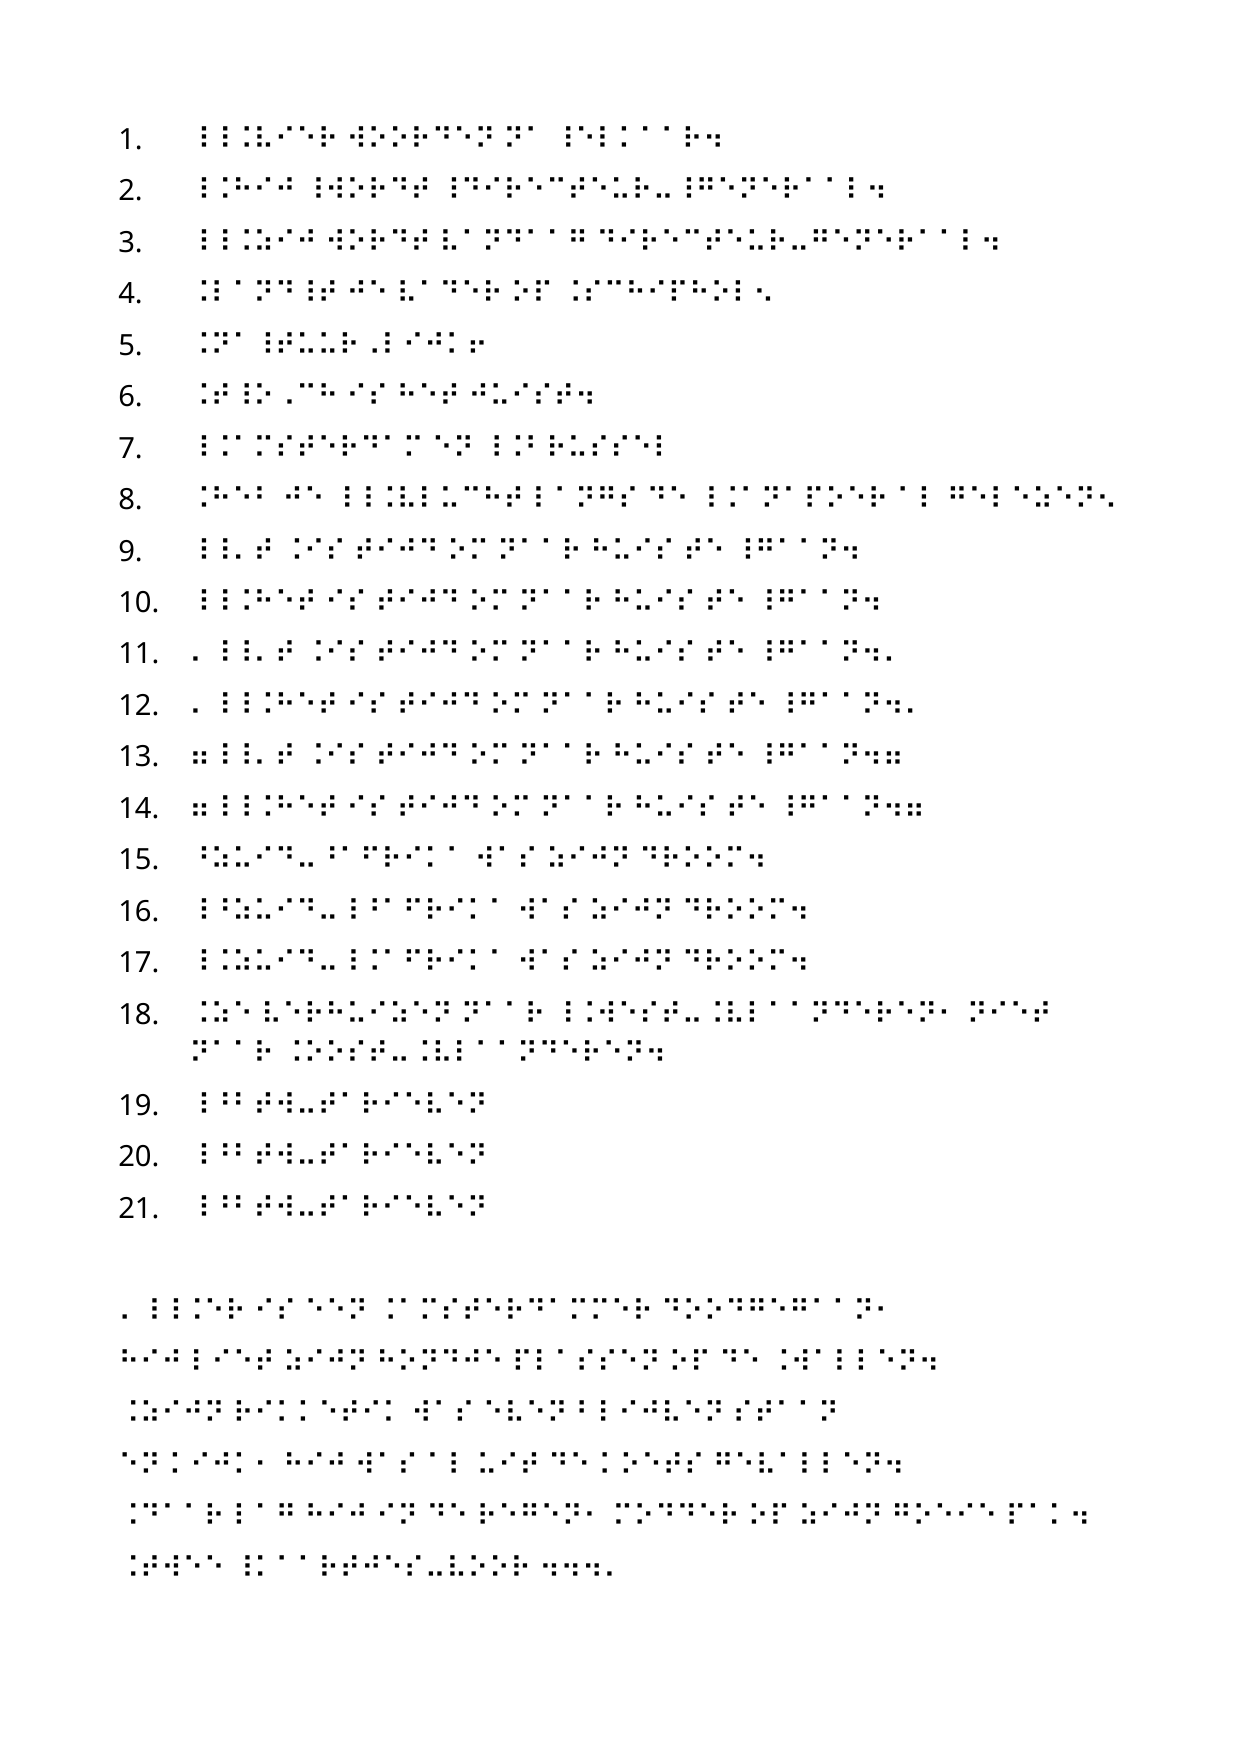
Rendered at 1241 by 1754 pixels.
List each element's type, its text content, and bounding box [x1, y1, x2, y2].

list ⠸⠸⠄⠞ ⠨⠊⠎ ⠞⠊⠚⠙ ⠕⠍ ⠝⠁⠁⠗ ⠓⠥⠊⠎ ⠞⠑ ⠸⠛⠁⠁⠝⠲ [118, 530, 1122, 569]
list ⠘⠵⠥⠊⠙⠤⠘⠁⠋⠗⠊⠅⠁ ⠺⠁⠎ ⠵⠊⠚⠝ ⠙⠗⠕⠕⠍⠲ [118, 838, 1122, 878]
list ⠸⠸⠨⠓⠑⠞ ⠊⠎ ⠞⠊⠚⠙ ⠕⠍ ⠝⠁⠁⠗ ⠓⠥⠊⠎ ⠞⠑ ⠸⠛⠁⠁⠝⠲ [118, 581, 1122, 621]
list ⠸⠘⠵⠥⠊⠙⠤⠸⠘⠁⠋⠗⠊⠅⠁ ⠺⠁⠎ ⠵⠊⠚⠝ ⠙⠗⠕⠕⠍⠲ [118, 890, 1122, 930]
list ⠨⠓⠑⠃ ⠚⠑ ⠸⠸⠨⠧⠇⠥⠉⠓⠞ ⠇⠁⠝⠛⠎ ⠙⠑ ⠸⠨⠁⠝⠁⠏⠕⠑⠗ ⠁⠇ ⠛⠑⠇⠑⠵⠑⠝⠢ [118, 478, 1122, 518]
text ⠄⠸⠸⠨⠑⠗ ⠊⠎ ⠑⠑⠝ ⠨⠁⠍⠎⠞⠑⠗⠙⠁⠍⠍⠑⠗ ⠙⠕⠕⠙⠛⠑⠛⠁⠁⠝⠂ [118, 1290, 1122, 1329]
list ⠶⠸⠸⠨⠓⠑⠞ ⠊⠎ ⠞⠊⠚⠙ ⠕⠍ ⠝⠁⠁⠗ ⠓⠥⠊⠎ ⠞⠑ ⠸⠛⠁⠁⠝⠲⠶ [118, 787, 1122, 827]
list ⠄⠸⠸⠨⠓⠑⠞ ⠊⠎ ⠞⠊⠚⠙ ⠕⠍ ⠝⠁⠁⠗ ⠓⠥⠊⠎ ⠞⠑ ⠸⠛⠁⠁⠝⠲⠄ [118, 684, 1122, 724]
list ⠨⠵⠑ ⠧⠑⠗⠓⠥⠊⠵⠑⠝ ⠝⠁⠁⠗ ⠸⠨⠺⠑⠎⠞⠤⠨⠧⠇⠁⠁⠝⠙⠑⠗⠑⠝⠂ ⠝⠊⠑⠞ ⠝⠁⠁⠗ ⠨⠕⠕⠎⠞⠤⠨⠧⠇⠁⠁⠝⠙⠑⠗⠑⠝⠲ [118, 993, 1122, 1072]
list ⠨⠝⠁⠸⠞⠥⠥⠗⠠⠇⠊⠚⠅⠖ [118, 324, 1122, 364]
list ⠸⠨⠵⠥⠊⠙⠤⠸⠨⠁⠋⠗⠊⠅⠁ ⠺⠁⠎ ⠵⠊⠚⠝ ⠙⠗⠕⠕⠍⠲ [118, 941, 1122, 981]
list ⠸⠘⠃⠞⠺⠤⠞⠁⠗⠊⠑⠧⠑⠝ [118, 1084, 1122, 1124]
list ⠸⠸⠨⠵⠊⠚ ⠺⠕⠗⠙⠞ ⠧⠁⠝⠙⠁⠁⠛ ⠙⠊⠗⠑⠉⠞⠑⠥⠗⠤⠛⠑⠝⠑⠗⠁⠁⠇⠲ [118, 221, 1122, 261]
list ⠨⠞⠸⠕⠠⠉⠓ ⠊⠎ ⠓⠑⠞ ⠚⠥⠊⠎⠞⠲ [118, 375, 1122, 415]
list ⠸⠨⠓⠊⠚ ⠸⠺⠕⠗⠙⠞ ⠸⠙⠊⠗⠑⠉⠞⠑⠥⠗⠤⠸⠛⠑⠝⠑⠗⠁⠁⠇⠲ [118, 169, 1122, 209]
list ⠨⠇⠁⠝⠙⠸⠞ ⠚⠑ ⠧⠁⠙⠑⠗ ⠕⠏ ⠨⠎⠉⠓⠊⠏⠓⠕⠇⠢ [118, 272, 1122, 312]
list ⠶⠸⠸⠄⠞ ⠨⠊⠎ ⠞⠊⠚⠙ ⠕⠍ ⠝⠁⠁⠗ ⠓⠥⠊⠎ ⠞⠑ ⠸⠛⠁⠁⠝⠲⠶ [118, 736, 1122, 775]
list ⠄⠸⠸⠄⠞ ⠨⠊⠎ ⠞⠊⠚⠙ ⠕⠍ ⠝⠁⠁⠗ ⠓⠥⠊⠎ ⠞⠑ ⠸⠛⠁⠁⠝⠲⠄ [118, 633, 1122, 672]
list ⠸⠸⠨⠧⠊⠑⠗ ⠺⠕⠕⠗⠙⠑⠝ ⠝⠁ ⠸⠑⠇⠅⠁⠁⠗⠲ [118, 118, 1122, 158]
list ⠸⠨⠁⠍⠎⠞⠑⠗⠙⠁⠍ ⠑⠝ ⠸⠨⠃⠗⠥⠎⠎⠑⠇ [118, 427, 1122, 467]
list ⠸⠘⠃⠞⠺⠤⠞⠁⠗⠊⠑⠧⠑⠝ [118, 1136, 1122, 1175]
text ⠨⠞⠺⠑⠑ ⠸⠅⠁⠁⠗⠞⠚⠑⠎⠤⠧⠕⠕⠗ ⠲⠲⠲⠄ [118, 1547, 1122, 1587]
text ⠓⠊⠚ ⠇⠊⠑⠞ ⠵⠊⠚⠝ ⠓⠕⠝⠙⠚⠑ ⠏⠇⠁⠎⠎⠑⠝ ⠕⠏ ⠙⠑ ⠨⠺⠁⠇⠇⠑⠝⠲ [118, 1341, 1122, 1381]
text ⠨⠙⠁⠁⠗ ⠇⠁⠛ ⠓⠊⠚ ⠊⠝ ⠙⠑ ⠗⠑⠛⠑⠝⠂ ⠍⠕⠙⠙⠑⠗ ⠕⠏ ⠵⠊⠚⠝ ⠛⠕⠑⠊⠑ ⠏⠁⠅⠲ [118, 1496, 1122, 1535]
list ⠸⠘⠃⠞⠺⠤⠞⠁⠗⠊⠑⠧⠑⠝ [118, 1187, 1122, 1227]
text ⠨⠵⠊⠚⠝ ⠗⠊⠅⠅⠑⠞⠊⠅ ⠺⠁⠎ ⠑⠧⠑⠝ ⠃⠇⠊⠚⠧⠑⠝ ⠎⠞⠁⠁⠝ [118, 1393, 1122, 1432]
text ⠑⠝ ⠅⠊⠚⠅⠂ ⠓⠊⠚ ⠺⠁⠎ ⠁⠇ ⠥⠊⠞ ⠙⠑ ⠅⠕⠑⠞⠎ ⠛⠑⠧⠁⠇⠇⠑⠝⠲ [118, 1444, 1122, 1484]
